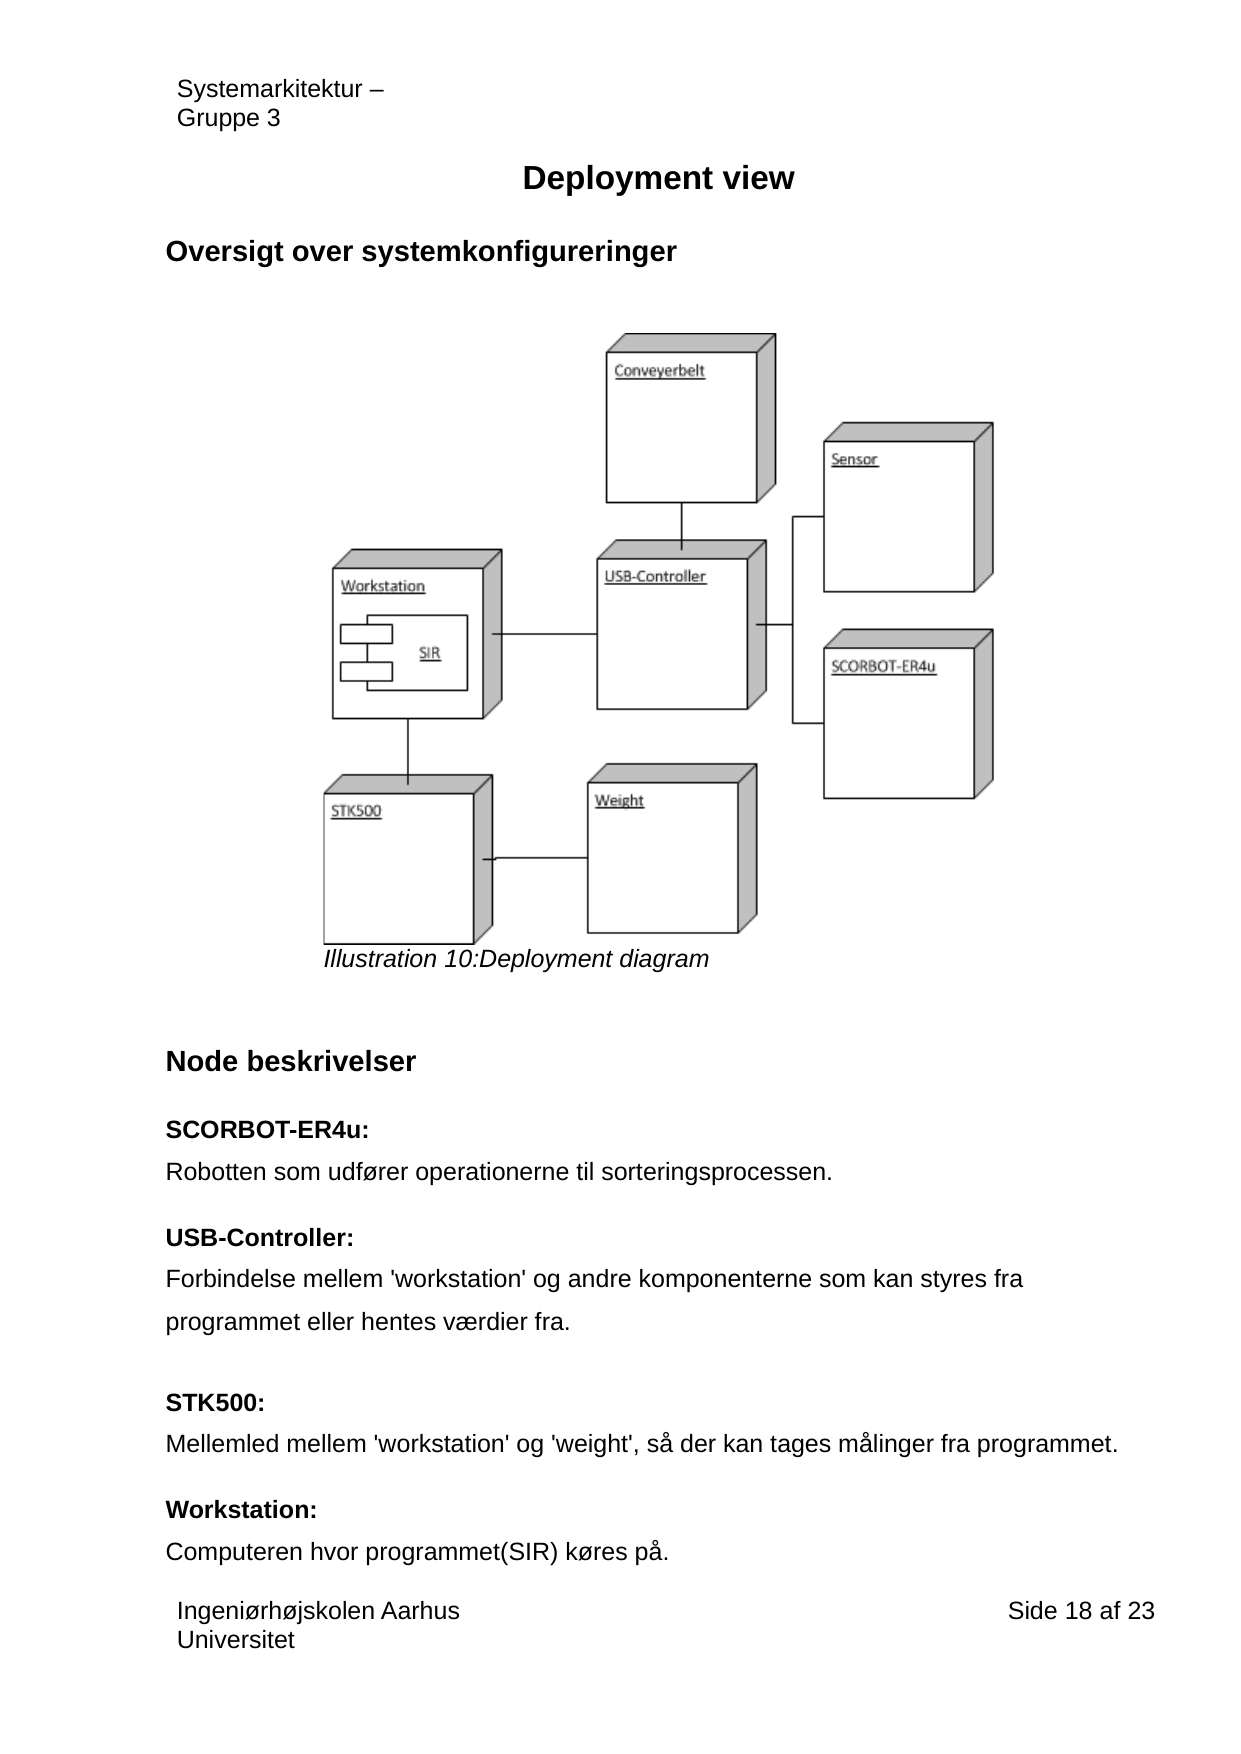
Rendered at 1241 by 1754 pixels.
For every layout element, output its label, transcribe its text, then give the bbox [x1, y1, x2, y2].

text Robotten som udfører operationerne til sorteringsprocessen. [165, 1157, 1152, 1185]
subtitle STK500: [165, 1388, 1152, 1417]
subtitle Node beskrivelser [165, 1044, 1152, 1078]
subtitle SCORBOT-ER4u: [165, 1115, 1152, 1144]
subtitle USB-Controller: [165, 1223, 1152, 1252]
subtitle Workstation: [165, 1495, 1152, 1524]
subtitle Oversigt over systemkonfigureringer [165, 234, 1152, 267]
text Illustration 10:Deployment diagram [323, 945, 994, 973]
text Computeren hvor programmet(SIR) køres på. [165, 1537, 1152, 1565]
text Mellemled mellem 'workstation' og 'weight', så der kan tages målinger fra programmet. [165, 1429, 1152, 1458]
text Forbindelse mellem 'workstation' og andre komponenterne som kan styres fra programmet eller hentes værdier fra. [165, 1264, 1152, 1336]
picture [323, 333, 994, 945]
subtitle Deployment view [165, 158, 1152, 196]
